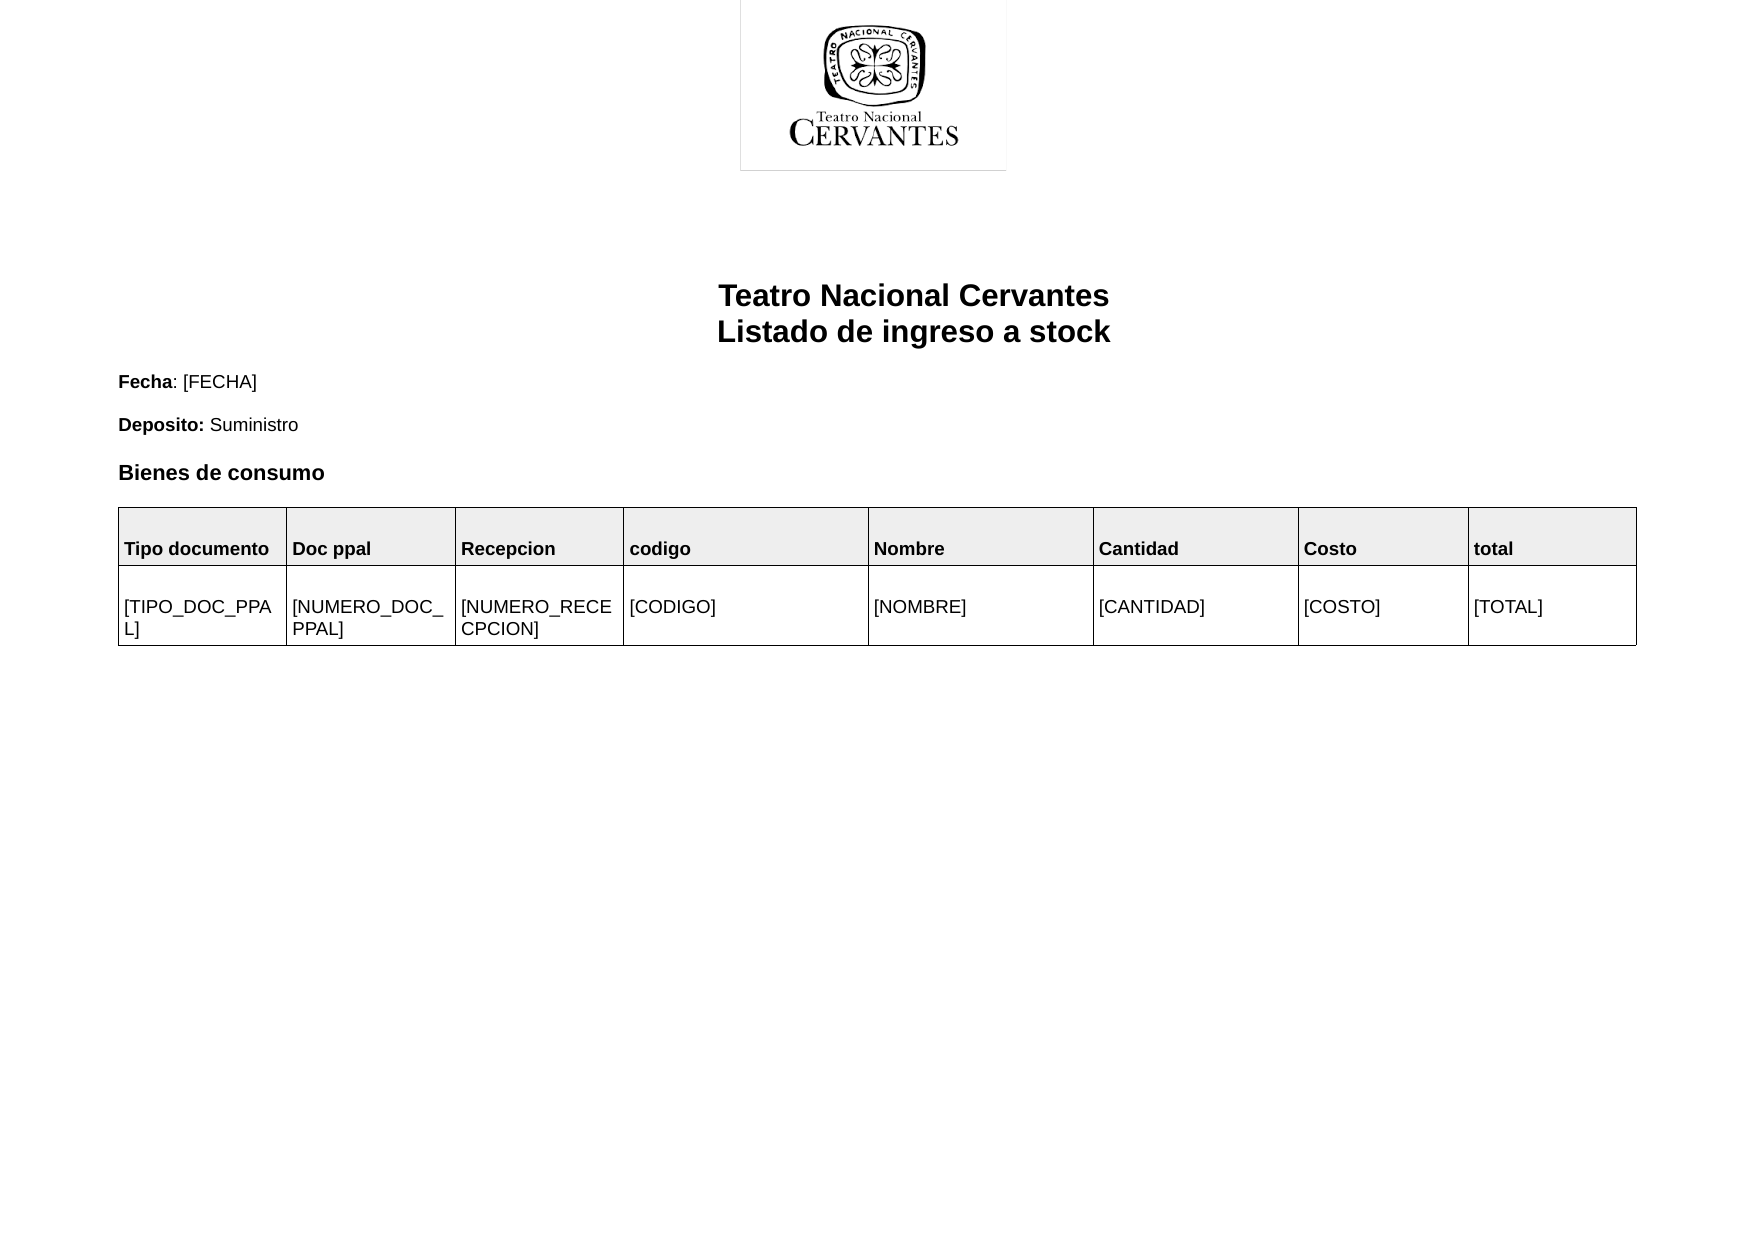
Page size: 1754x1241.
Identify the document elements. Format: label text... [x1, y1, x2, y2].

table_cell [CODIGO] [624, 566, 868, 645]
table_cell [NOMBRE] [869, 566, 1093, 645]
table_header Doc ppal [287, 508, 455, 565]
picture [740, 0, 1007, 171]
table_cell [TOTAL] [1469, 566, 1636, 645]
table_cell [TIPO_DOC_PPAL] [119, 566, 286, 645]
table_header Cantidad [1094, 508, 1298, 565]
text Listado de ingreso a stock [118, 313, 1636, 349]
table_header Costo [1299, 508, 1468, 565]
table_cell [COSTO] [1299, 566, 1468, 645]
table_header Tipo documento [119, 508, 286, 565]
text Bienes de consumo [118, 460, 1636, 486]
table_cell [NUMERO_RECECPCION] [456, 566, 623, 645]
table_header Nombre [869, 508, 1093, 565]
table_header codigo [624, 508, 868, 565]
table_cell [NUMERO_DOC_PPAL] [287, 566, 455, 645]
text Fecha: [FECHA] [118, 371, 1636, 392]
table_cell [CANTIDAD] [1094, 566, 1298, 645]
table_header total [1469, 508, 1636, 565]
table_header Recepcion [456, 508, 623, 565]
text Deposito: Suministro [118, 414, 1636, 435]
text Teatro Nacional Cervantes [118, 277, 1636, 313]
